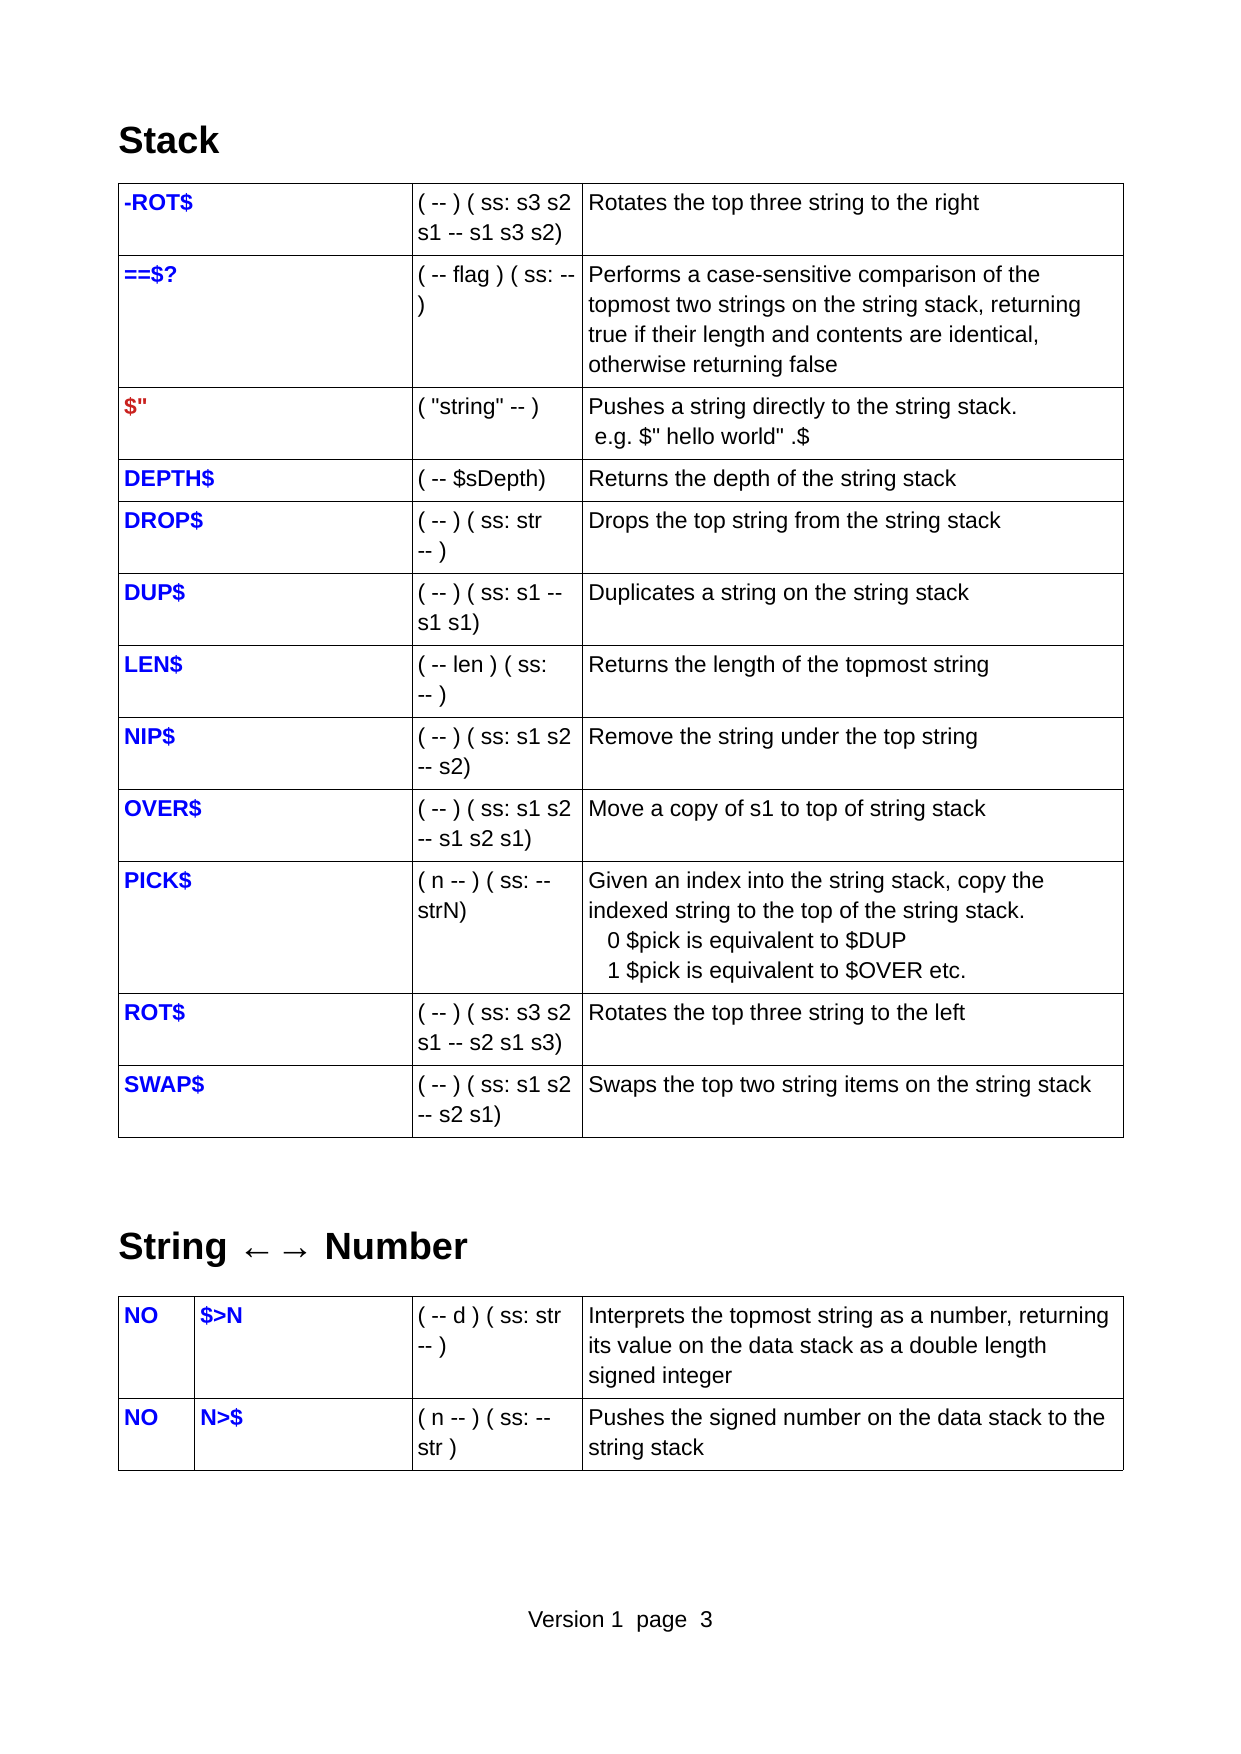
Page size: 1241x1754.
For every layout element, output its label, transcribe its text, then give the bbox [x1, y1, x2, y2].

table_cell ( n -- ) ( ss: -- strN) [413, 862, 582, 993]
table_cell ( -- $sDepth) [413, 460, 582, 501]
table_cell $" [119, 388, 412, 459]
table_cell ROT$ [119, 994, 412, 1065]
table_cell Rotates the top three string to the left [583, 994, 1123, 1065]
table_cell Pushes a string directly to the string stack. e.g. $" hello world" .$ [583, 388, 1123, 459]
table_header Rotates the top three string to the right [583, 184, 1123, 255]
table_header NO [119, 1297, 194, 1398]
table_cell Drops the top string from the string stack [583, 502, 1123, 573]
table_header -ROT$ [119, 184, 412, 255]
table_cell ( -- ) ( ss: str -- ) [413, 502, 582, 573]
table_header Interprets the topmost string as a number, returning its value on the data stack as a double length signed integer [583, 1297, 1123, 1398]
table_cell ( -- ) ( ss: s1 s2 -- s2) [413, 718, 582, 789]
table_cell ( -- ) ( ss: s1 s2 -- s2 s1) [413, 1066, 582, 1137]
table_cell Returns the length of the topmost string [583, 646, 1123, 717]
table_cell NIP$ [119, 718, 412, 789]
table_cell ( n -- ) ( ss: -- str ) [413, 1399, 582, 1470]
table_header ( -- d ) ( ss: str -- ) [413, 1297, 582, 1398]
table_cell LEN$ [119, 646, 412, 717]
table_cell SWAP$ [119, 1066, 412, 1137]
table_cell ( -- len ) ( ss: -- ) [413, 646, 582, 717]
table_cell ( -- ) ( ss: s3 s2 s1 -- s2 s1 s3) [413, 994, 582, 1065]
text Stack [118, 118, 1122, 162]
table_cell DUP$ [119, 574, 412, 645]
text String ←→ Number [118, 1223, 1122, 1267]
table_cell N>$ [195, 1399, 412, 1470]
table_cell ( -- ) ( ss: s1 s2 -- s1 s2 s1) [413, 790, 582, 861]
table_cell Move a copy of s1 to top of string stack [583, 790, 1123, 861]
table_cell Swaps the top two string items on the string stack [583, 1066, 1123, 1137]
table_cell Given an index into the string stack, copy the indexed string to the top of the string stack. 0 $pick is equivalent to $DUP 1 $pick is equivalent to $OVER etc. [583, 862, 1123, 993]
table_cell ( "string" -- ) [413, 388, 582, 459]
table_cell DEPTH$ [119, 460, 412, 501]
table_cell PICK$ [119, 862, 412, 993]
table_cell NO [119, 1399, 194, 1470]
table_cell ( -- flag ) ( ss: -- ) [413, 256, 582, 387]
table_header ( -- ) ( ss: s3 s2 s1 -- s1 s3 s2) [413, 184, 582, 255]
table_header $>N [195, 1297, 412, 1398]
table_cell Remove the string under the top string [583, 718, 1123, 789]
table_cell Pushes the signed number on the data stack to the string stack [583, 1399, 1123, 1470]
table_cell ( -- ) ( ss: s1 -- s1 s1) [413, 574, 582, 645]
table_cell OVER$ [119, 790, 412, 861]
table_cell Returns the depth of the string stack [583, 460, 1123, 501]
table_cell DROP$ [119, 502, 412, 573]
table_cell ==$? [119, 256, 412, 387]
table_cell Performs a case-sensitive comparison of the topmost two strings on the string stack, returning true if their length and contents are identical, otherwise returning false [583, 256, 1123, 387]
table_cell Duplicates a string on the string stack [583, 574, 1123, 645]
